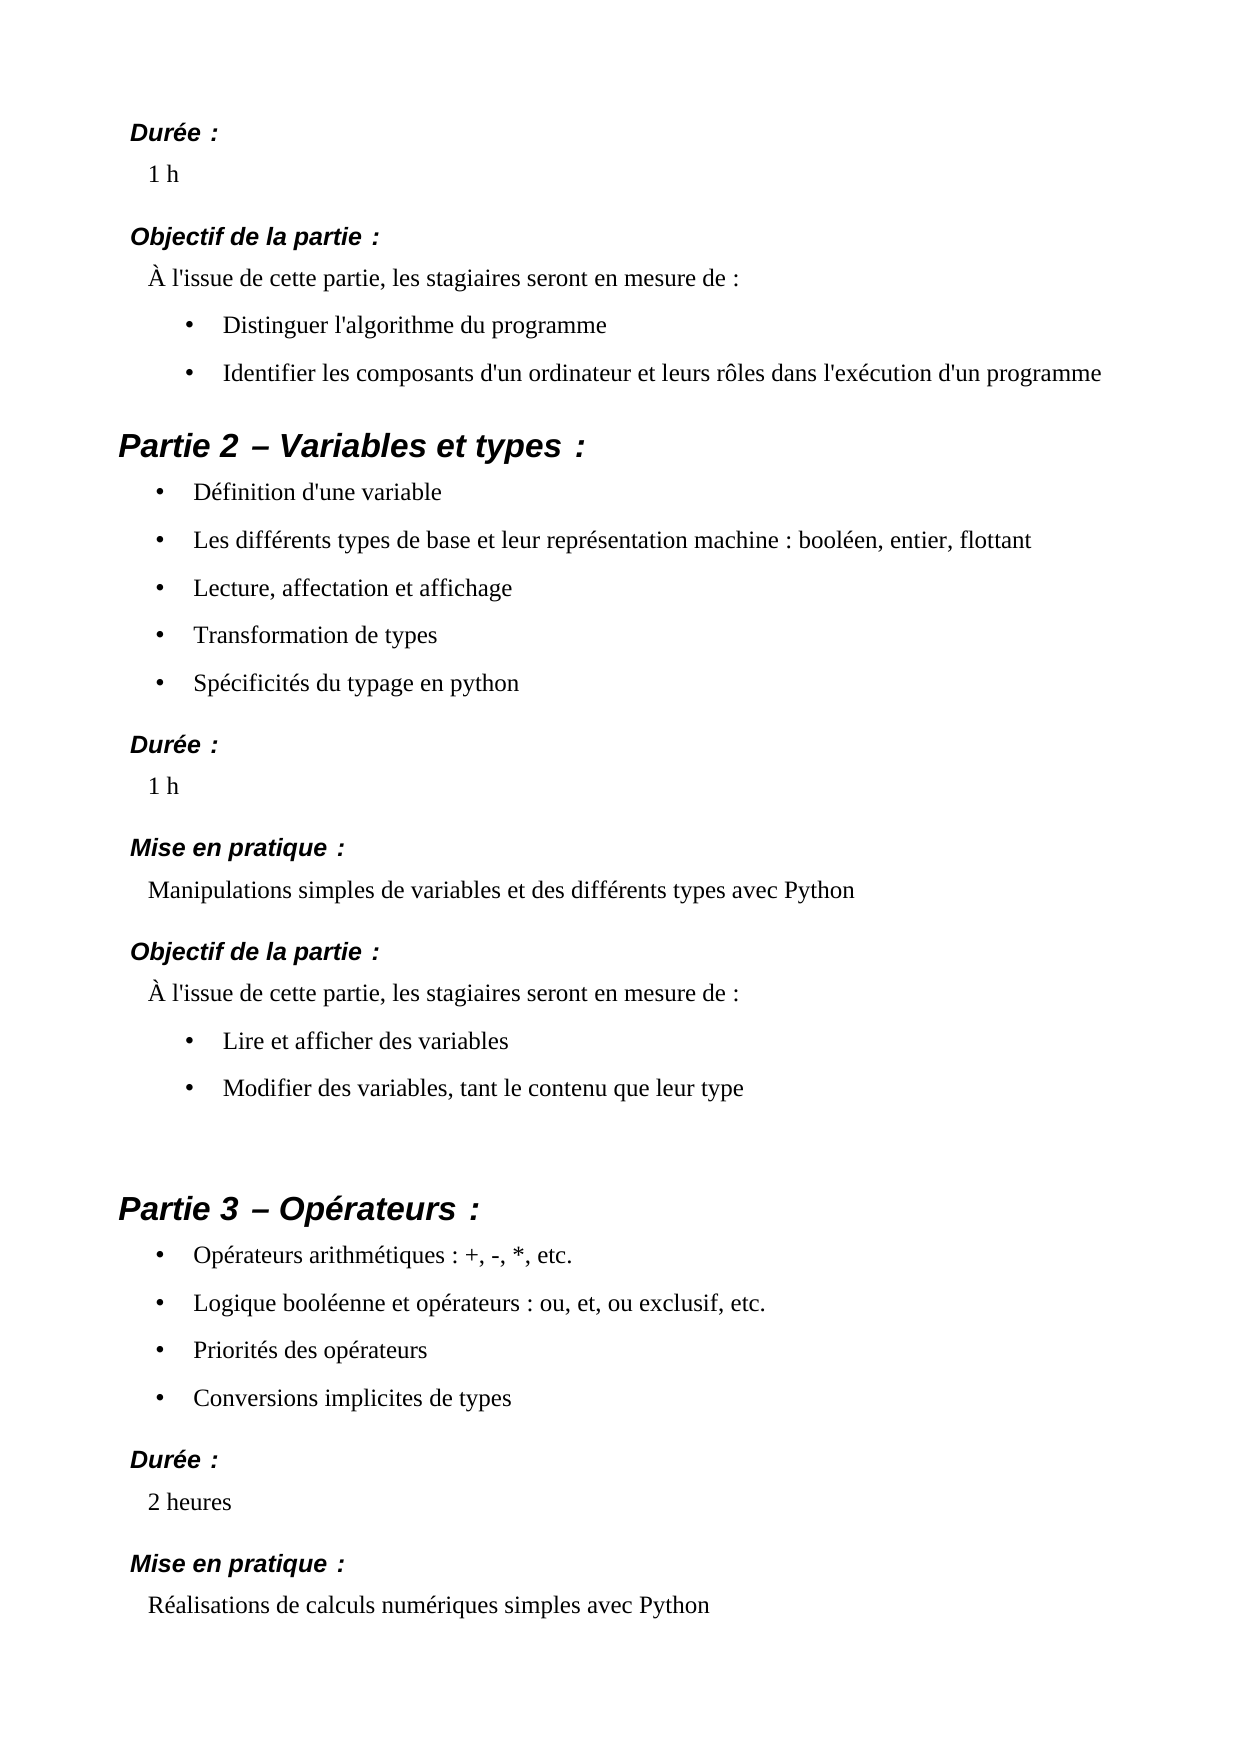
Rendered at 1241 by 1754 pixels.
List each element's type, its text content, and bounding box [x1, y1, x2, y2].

list Logique booléenne et opérateurs : ou, et, ou exclusif, etc. [156, 1288, 1122, 1317]
subtitle Durée : [130, 118, 1110, 147]
text À l'issue de cette partie, les stagiaires seront en mesure de : [148, 263, 1122, 292]
list Opérateurs arithmétiques : +, -, *, etc. [156, 1240, 1122, 1269]
subtitle Partie 3 – Opérateurs : [118, 1189, 1122, 1228]
text Réalisations de calculs numériques simples avec Python [148, 1590, 1122, 1619]
list Les différents types de base et leur représentation machine : booléen, entier, flottant [156, 525, 1122, 554]
list Spécificités du typage en python [156, 668, 1122, 697]
list Définition d'une variable [156, 477, 1122, 506]
subtitle Objectif de la partie : [130, 222, 1110, 250]
list Lire et afficher des variables [185, 1026, 1122, 1054]
text 1 h [148, 159, 1122, 188]
text 2 heures [148, 1487, 1122, 1515]
list Transformation de types [156, 620, 1122, 649]
subtitle Durée : [130, 730, 1110, 759]
text À l'issue de cette partie, les stagiaires seront en mesure de : [148, 978, 1122, 1007]
list Conversions implicites de types [156, 1383, 1122, 1412]
list Priorités des opérateurs [156, 1336, 1122, 1364]
text Manipulations simples de variables et des différents types avec Python [148, 875, 1122, 903]
list Modifier des variables, tant le contenu que leur type [185, 1073, 1122, 1102]
subtitle Mise en pratique : [130, 1549, 1110, 1577]
subtitle Partie 2 – Variables et types : [118, 426, 1122, 465]
subtitle Objectif de la partie : [130, 937, 1110, 966]
subtitle Mise en pratique : [130, 833, 1110, 862]
subtitle Durée : [130, 1445, 1110, 1474]
text 1 h [148, 771, 1122, 800]
list Distinguer l'algorithme du programme [185, 310, 1122, 339]
list Identifier les composants d'un ordinateur et leurs rôles dans l'exécution d'un programme [185, 358, 1122, 387]
list Lecture, affectation et affichage [156, 573, 1122, 601]
